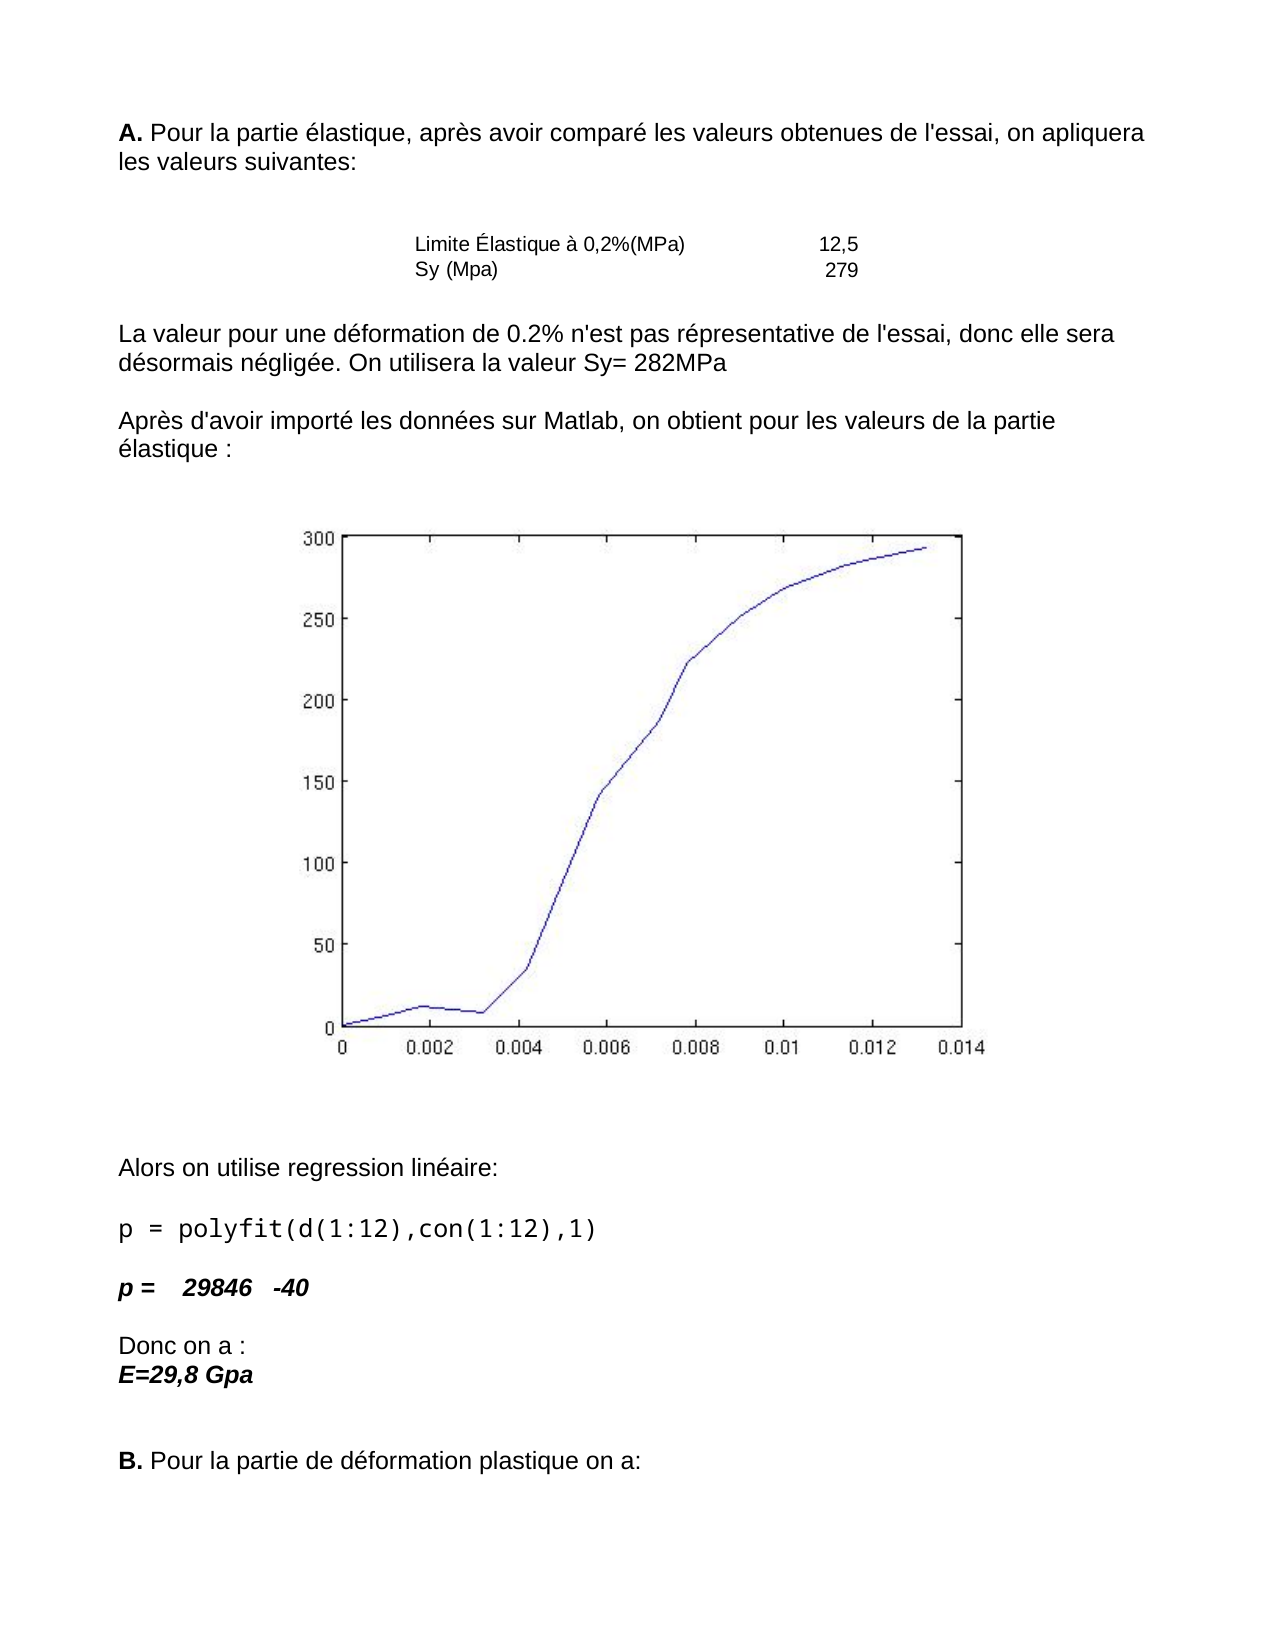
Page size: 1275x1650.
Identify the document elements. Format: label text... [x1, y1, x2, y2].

text Alors on utilise regression linéaire: [118, 1153, 1157, 1182]
text Après d'avoir importé les données sur Matlab, on obtient pour les valeurs de la partie élastique : [118, 406, 1157, 463]
text p = polyfit(d(1:12),con(1:12),1) [118, 1211, 1157, 1245]
text E=29,8 Gpa [118, 1360, 1157, 1388]
text La valeur pour une déformation de 0.2% n'est pas répresentative de l'essai, donc elle sera désormais négligée. On utilisera la valeur Sy= 282MPa [118, 319, 1157, 377]
text p = 29846 -40 [118, 1273, 1157, 1302]
text A. Pour la partie élastique, après avoir comparé les valeurs obtenues de l'essai, on apliquera les valeurs suivantes: [118, 118, 1157, 176]
picture [237, 491, 1038, 1092]
text B. Pour la partie de déformation plastique on a: [118, 1446, 1157, 1475]
text Donc on a : [118, 1331, 1157, 1360]
